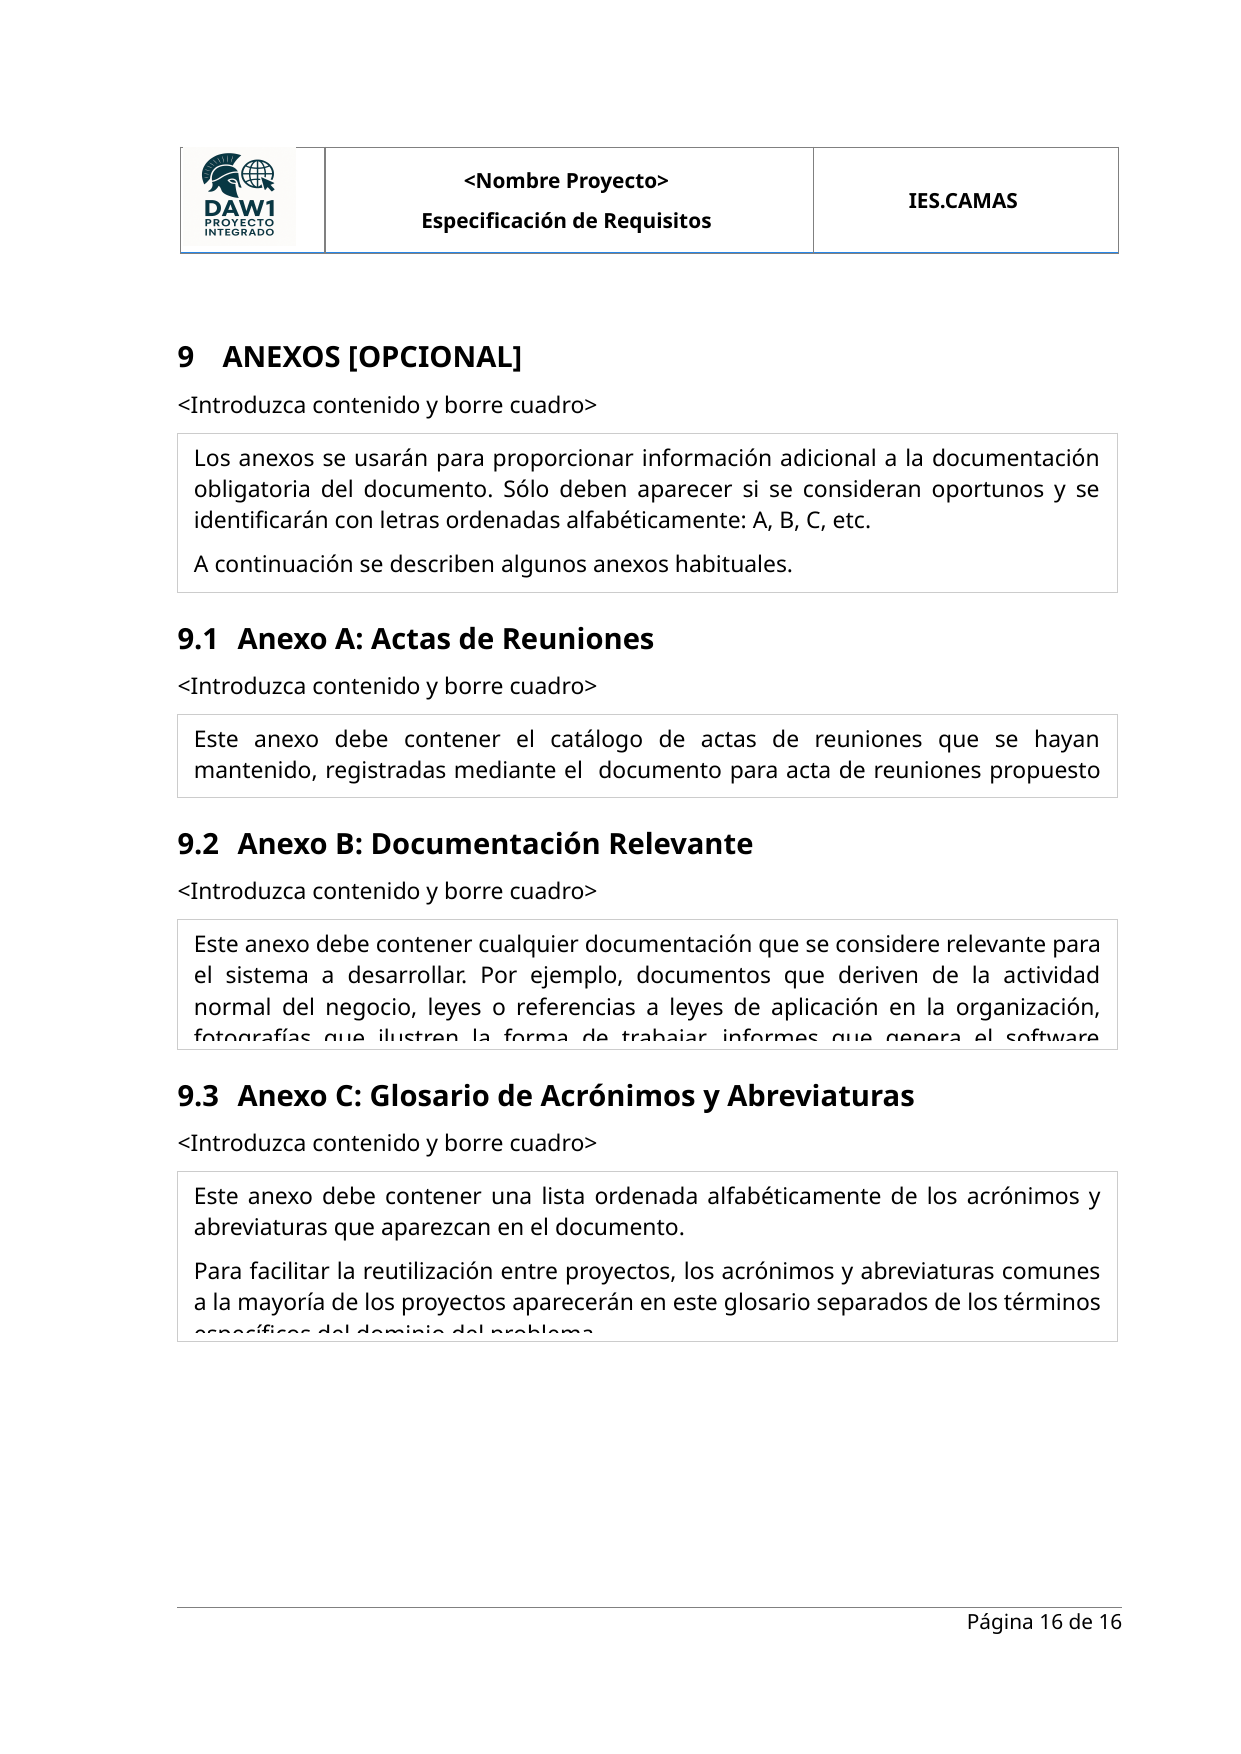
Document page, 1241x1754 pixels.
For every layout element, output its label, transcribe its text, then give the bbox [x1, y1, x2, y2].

text <Introduzca contenido y borre cuadro> [177, 1127, 1122, 1158]
text Los anexos se usarán para proporcionar información adicional a la documentación obligatoria del documento. Sólo deben aparecer si se consideran oportunos y se identificarán con letras ordenadas alfabéticamente: A, B, C, etc. [194, 441, 1101, 535]
text Este anexo debe contener el catálogo de actas de reuniones que se hayan mantenido, registradas mediante el documento para acta de reuniones propuesto en Madeja. [194, 723, 1101, 789]
text <Introduzca contenido y borre cuadro> [177, 670, 1122, 701]
text Este anexo debe contener una lista ordenada alfabéticamente de los acrónimos y abreviaturas que aparezcan en el documento. [194, 1180, 1101, 1242]
text Para facilitar la reutilización entre proyectos, los acrónimos y abreviaturas comunes a la mayoría de los proyectos aparecerán en este glosario separados de los términos específicos del dominio del problema. [194, 1255, 1101, 1333]
text A continuación se describen algunos anexos habituales. [194, 548, 1101, 579]
subtitle Anexo A: Actas de Reuniones [177, 618, 1122, 658]
subtitle Anexo C: Glosario de Acrónimos y Abreviaturas [177, 1075, 1122, 1115]
text <Introduzca contenido y borre cuadro> [177, 389, 1122, 420]
picture [183, 147, 296, 246]
text Este anexo debe contener cualquier documentación que se considere relevante para el sistema a desarrollar. Por ejemplo, documentos que deriven de la actividad normal del negocio, leyes o referencias a leyes de aplicación en la organización, fotografías que ilustren la forma de trabajar, informes que genera el software actual, etc. [194, 928, 1101, 1041]
text <Introduzca contenido y borre cuadro> [177, 875, 1122, 906]
subtitle Anexo B: Documentación Relevante [177, 823, 1122, 863]
subtitle ANEXOS [OPCIONAL] [177, 336, 1122, 376]
